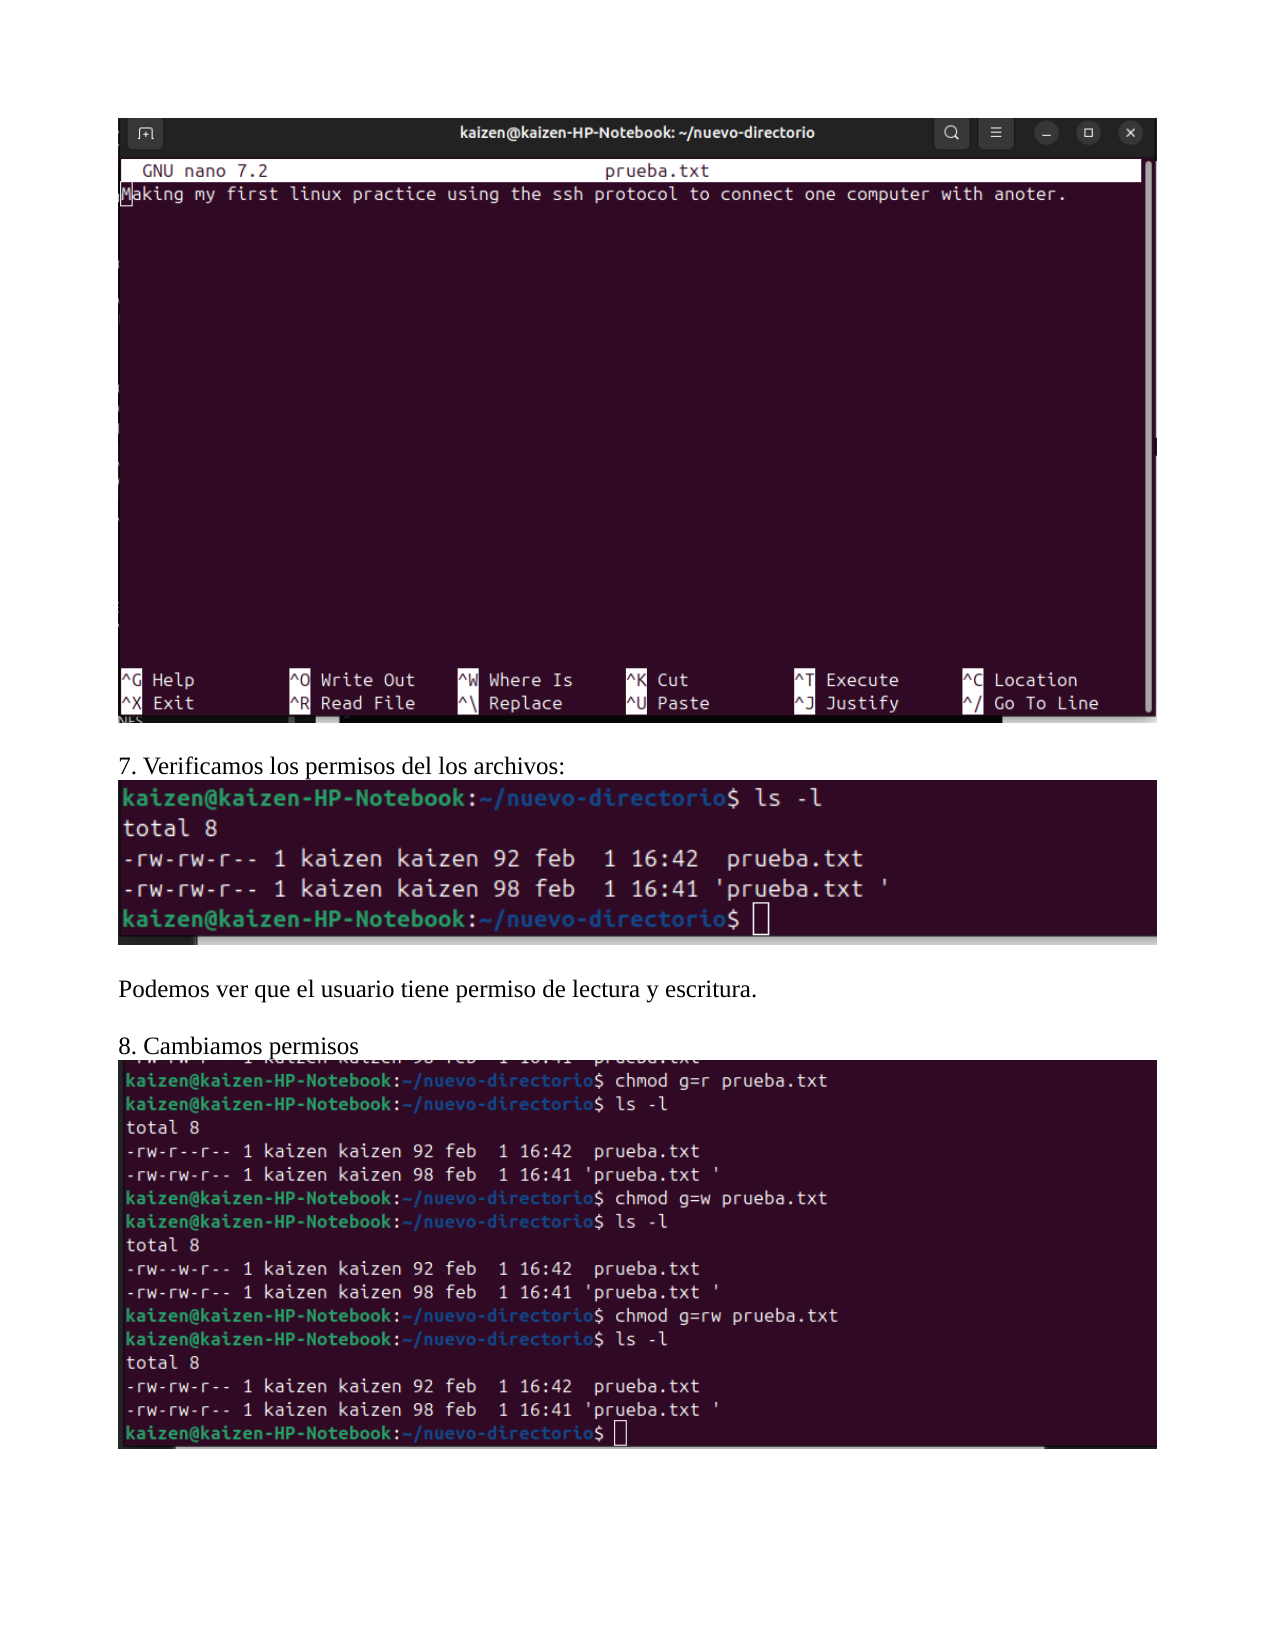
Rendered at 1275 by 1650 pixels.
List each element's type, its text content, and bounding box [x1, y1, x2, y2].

text 7. Verificamos los permisos del los archivos: [118, 751, 1157, 780]
text Podemos ver que el usuario tiene permiso de lectura y escritura. [118, 945, 1157, 1002]
picture [118, 1060, 1157, 1449]
picture [118, 780, 1157, 945]
text 8. Cambiamos permisos [118, 1031, 1157, 1060]
picture [118, 118, 1157, 723]
